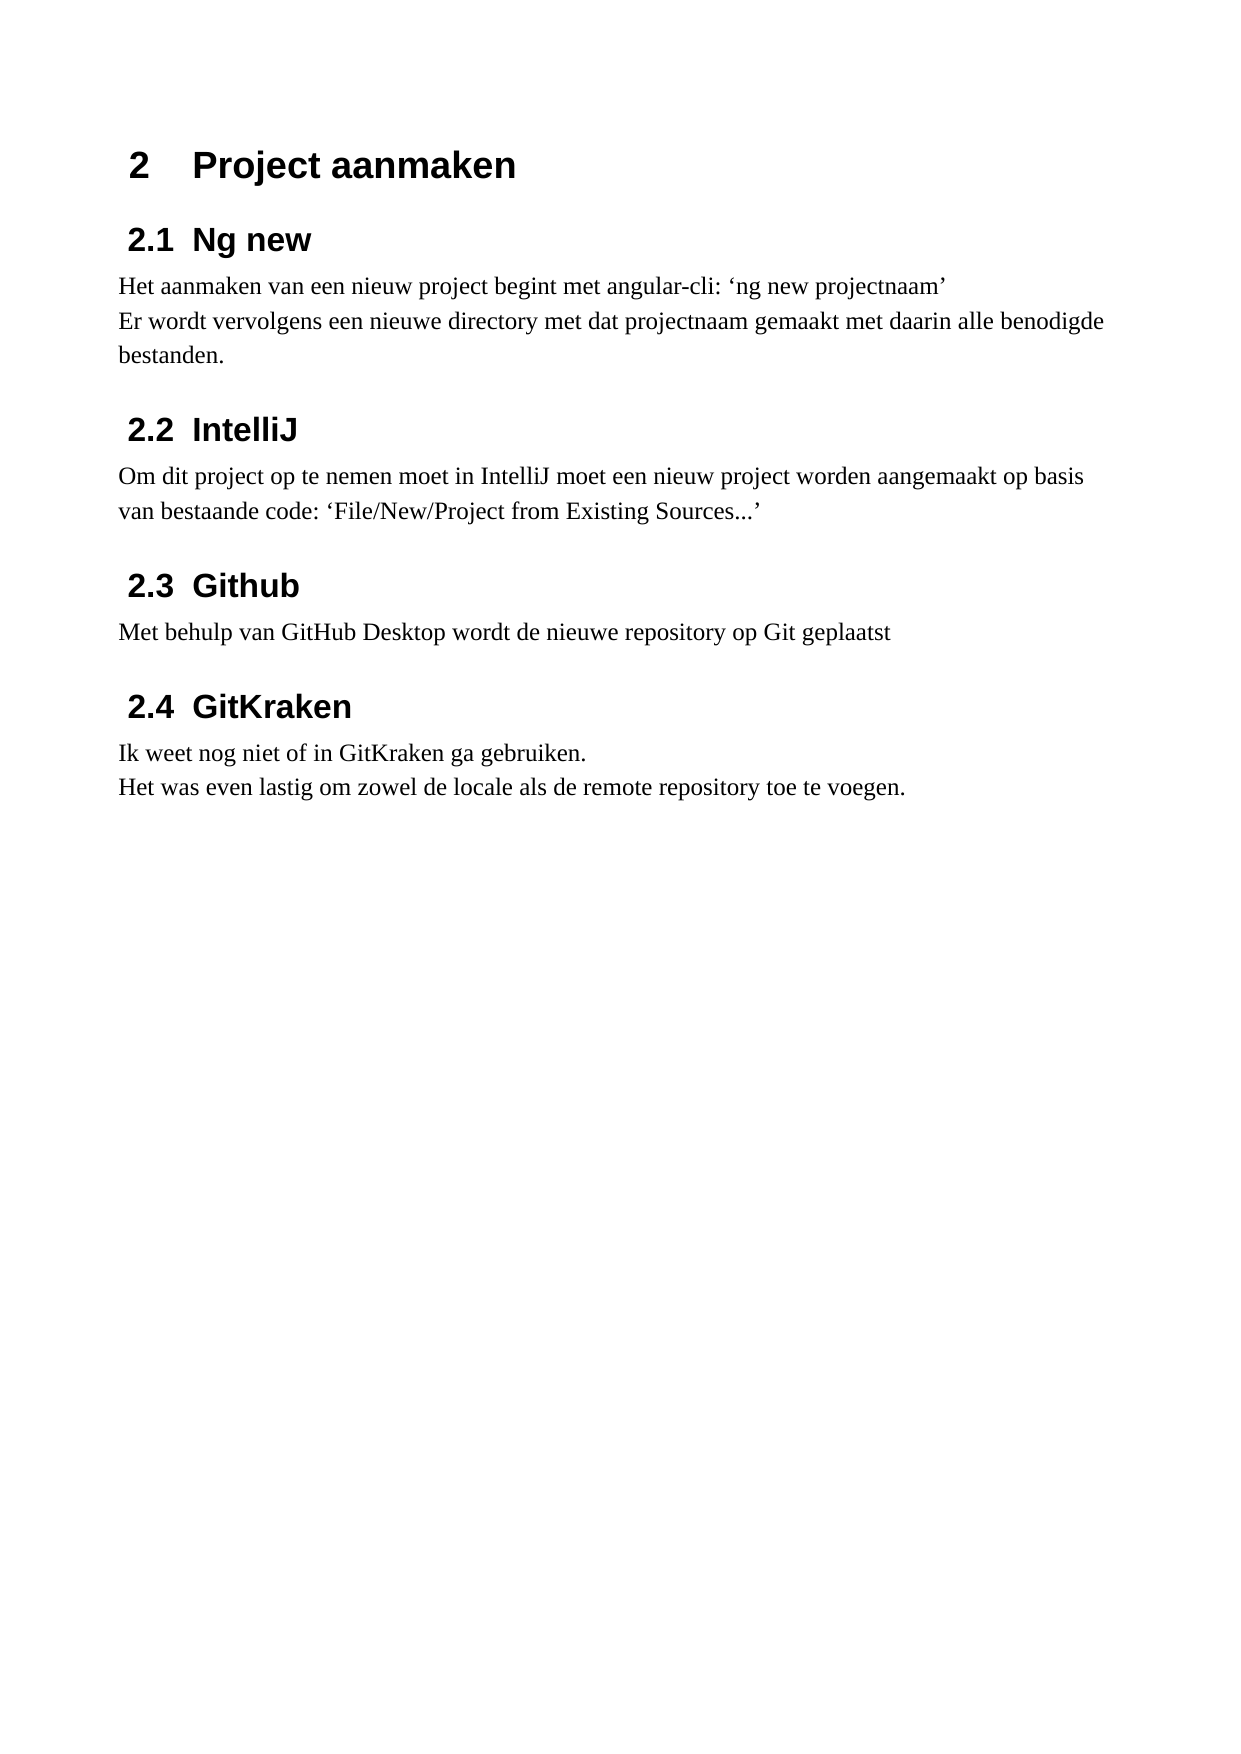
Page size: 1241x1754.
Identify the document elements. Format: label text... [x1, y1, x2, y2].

subtitle Github [118, 566, 1122, 604]
subtitle Project aanmaken [118, 143, 1122, 187]
text Het aanmaken van een nieuw project begint met angular-cli: ‘ng new projectnaam’ Er wordt vervolgens een nieuwe directory met dat projectnaam gemaakt met daarin alle benodigde bestanden. [118, 271, 1122, 369]
text Met behulp van GitHub Desktop wordt de nieuwe repository op Git geplaatst [118, 617, 1122, 646]
text Om dit project op te nemen moet in IntelliJ moet een nieuw project worden aangemaakt op basis van bestaande code: ‘File/New/Project from Existing Sources...’ [118, 461, 1122, 524]
subtitle Ng new [118, 220, 1122, 259]
subtitle GitKraken [118, 687, 1122, 725]
subtitle IntelliJ [118, 410, 1122, 449]
text Ik weet nog niet of in GitKraken ga gebruiken. Het was even lastig om zowel de locale als de remote repository toe te voegen. [118, 738, 1122, 801]
